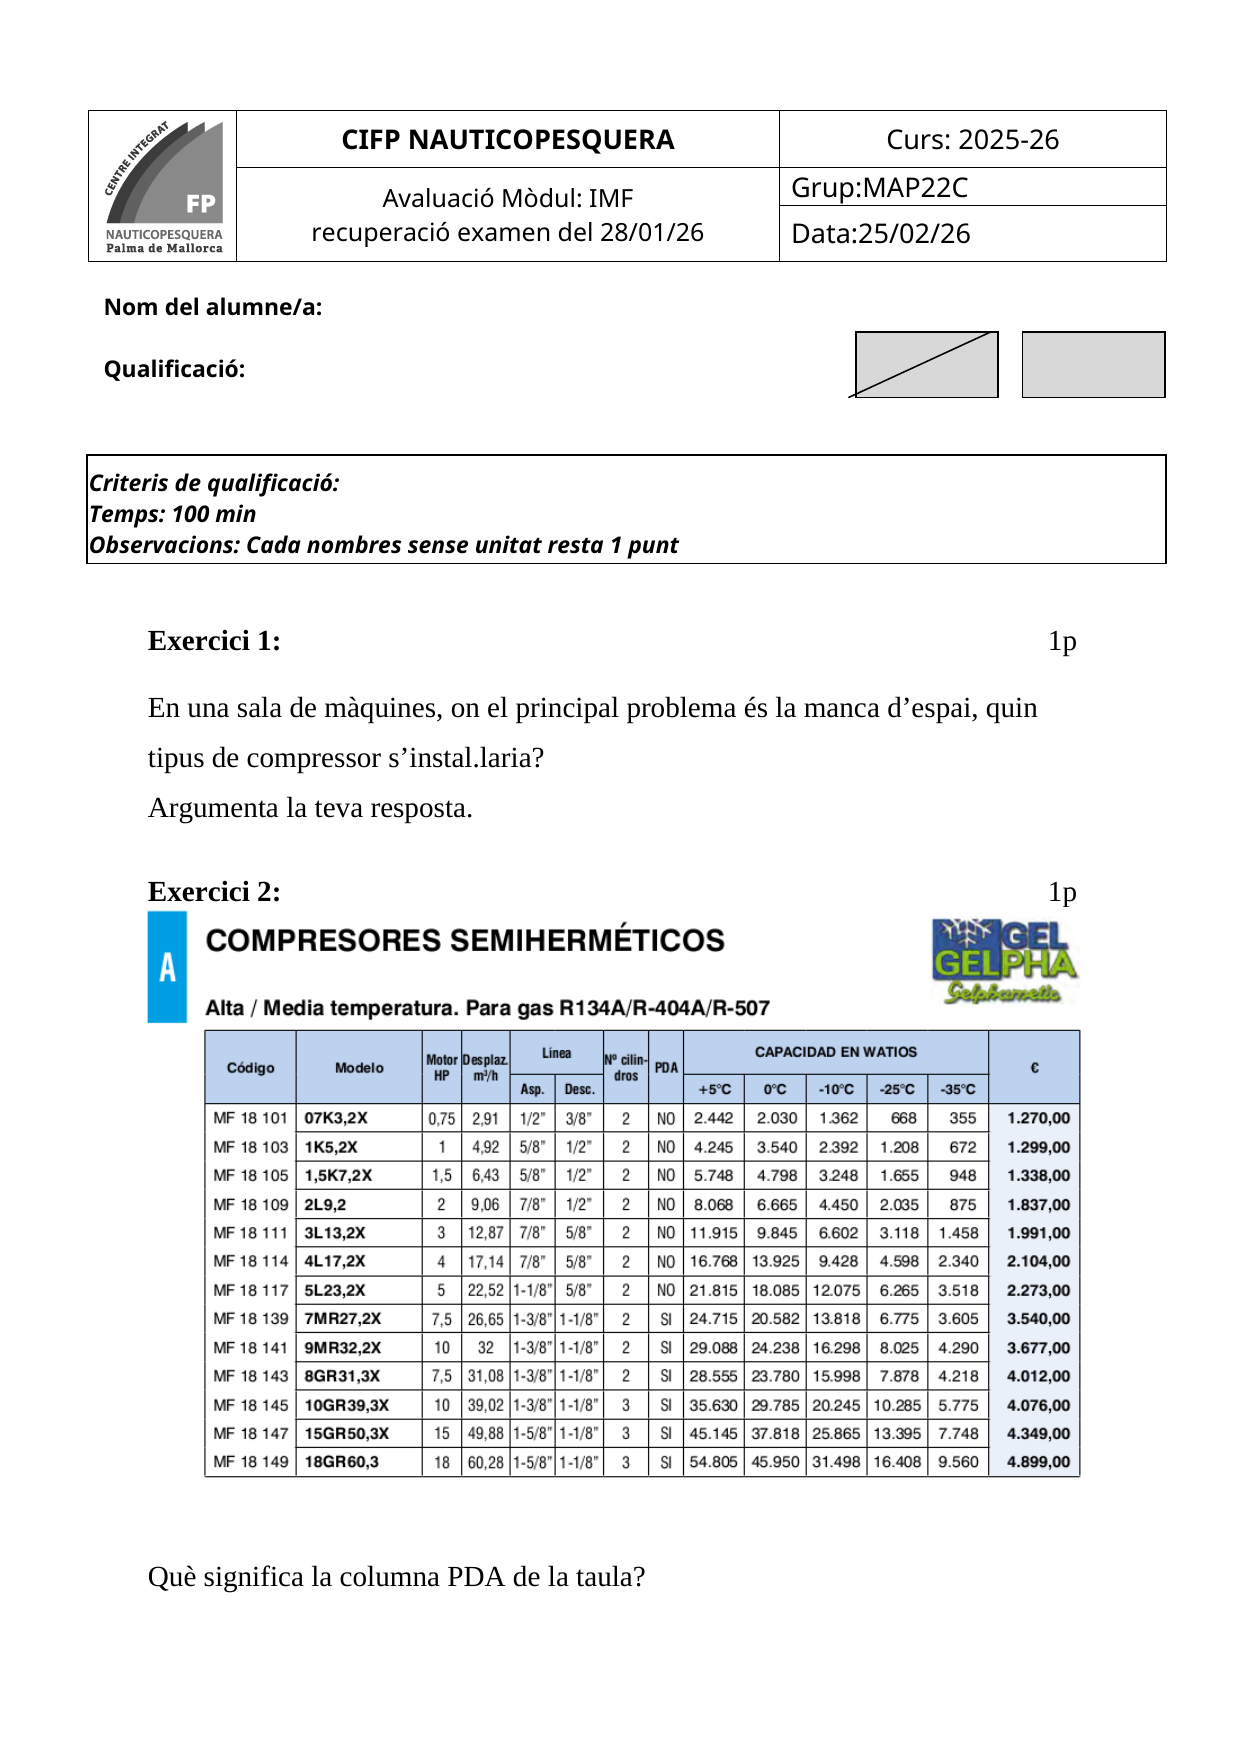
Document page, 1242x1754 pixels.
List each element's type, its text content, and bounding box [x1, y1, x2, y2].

text Exercici 2: 1p [148, 874, 1094, 907]
text Temps: 100 min [89, 498, 1094, 529]
text Què significa la columna PDA de la taula? [148, 1559, 1094, 1592]
text Observacions: Cada nombres sense unitat resta 1 punt [89, 529, 1094, 560]
text Exercici 1: 1p [148, 623, 1094, 656]
text Qualificació: [103, 353, 855, 384]
picture [100, 111, 229, 260]
text En una sala de màquines, on el principal problema és la manca d’espai, quin tipus de compressor s’instal.laria? [148, 690, 1094, 774]
picture [147, 907, 1094, 1492]
text Nom del alumne/a: [103, 290, 1094, 322]
text Criteris de qualificació: [89, 467, 1094, 498]
text Argumenta la teva resposta. [148, 791, 1094, 824]
text [999, 353, 1022, 384]
picture [160, 953, 175, 981]
